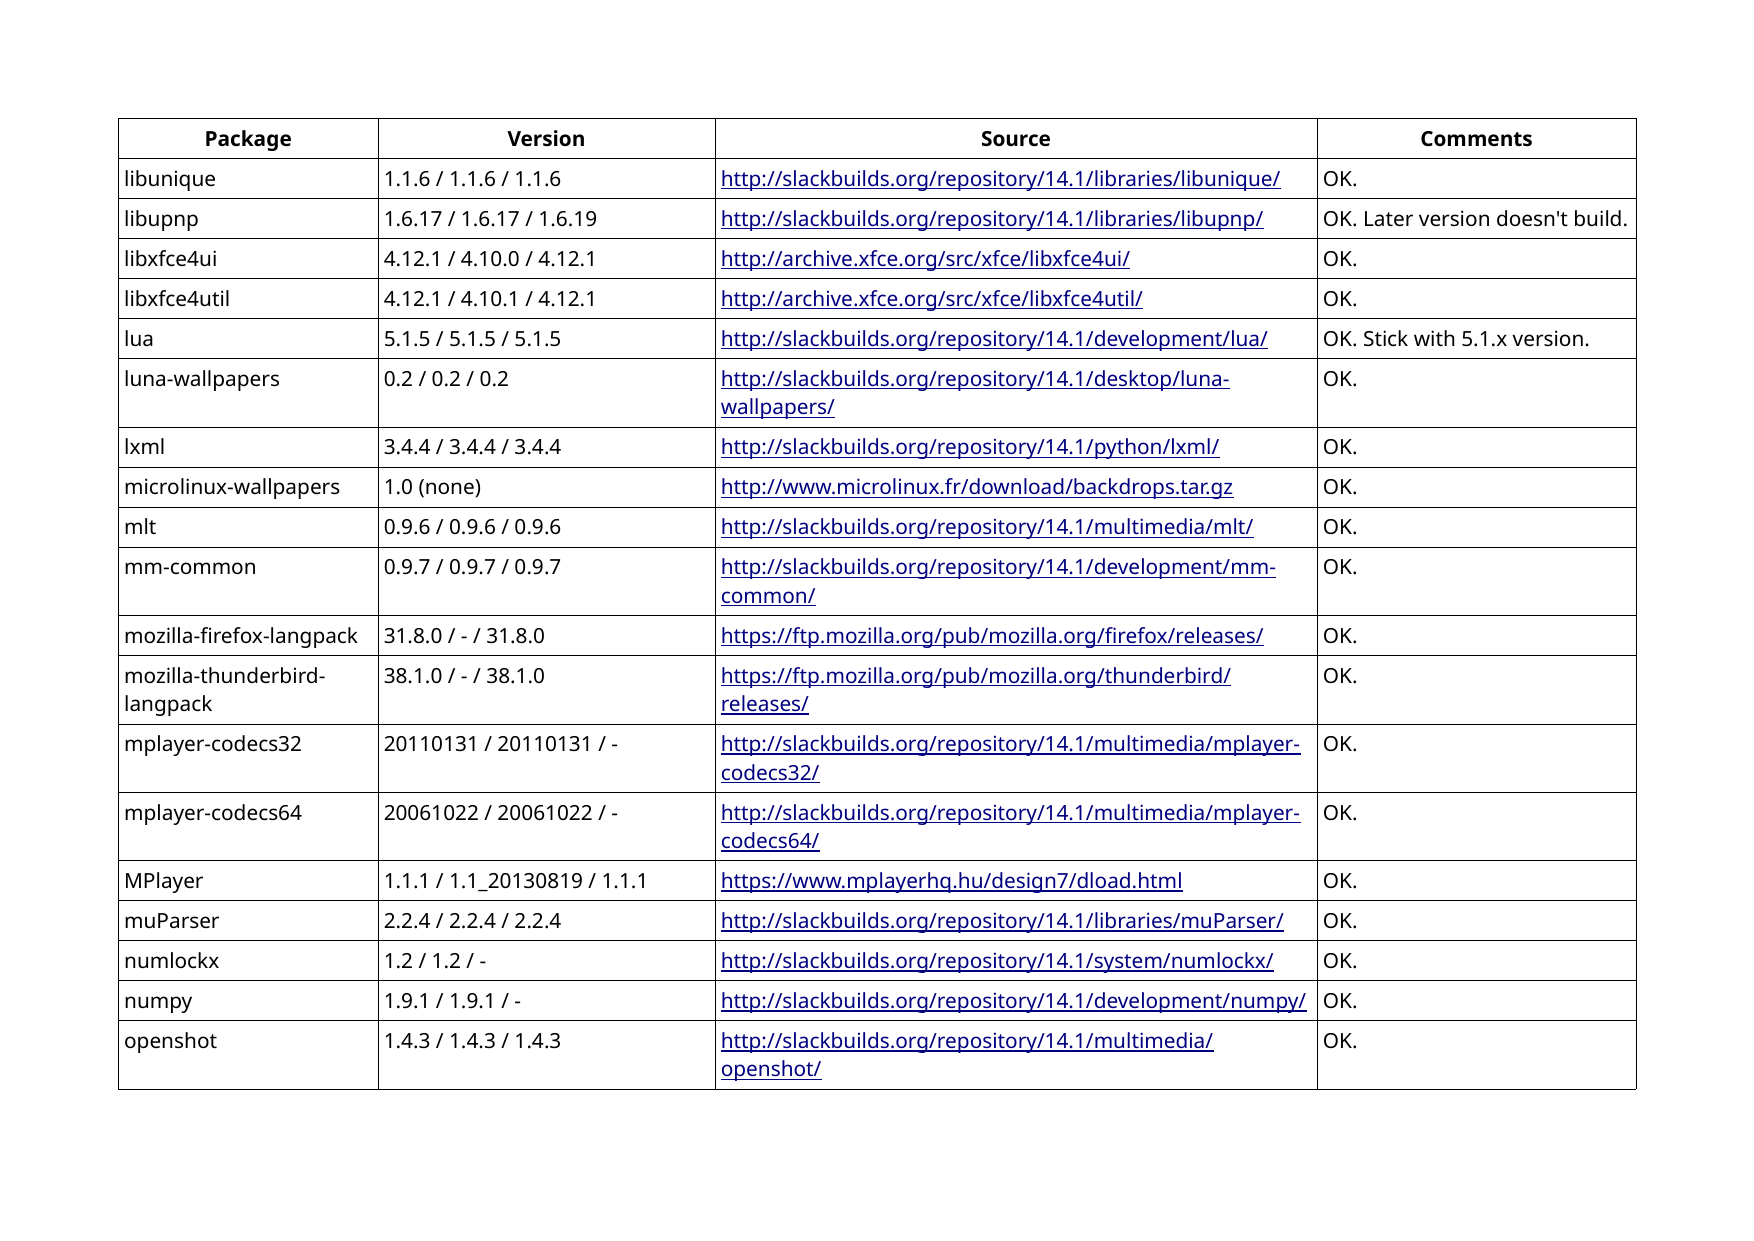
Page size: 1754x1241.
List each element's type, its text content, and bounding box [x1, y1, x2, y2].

table_cell http://slackbuilds.org/repository/14.1/libraries/libupnp/ [716, 199, 1317, 238]
table_cell libxfce4ui [119, 239, 378, 278]
table_cell http://www.microlinux.fr/download/backdrops.tar.gz [716, 468, 1317, 507]
table_cell http://archive.xfce.org/src/xfce/libxfce4util/ [716, 279, 1317, 318]
table_cell http://slackbuilds.org/repository/14.1/multimedia/openshot/ [716, 1021, 1317, 1089]
table_cell http://slackbuilds.org/repository/14.1/desktop/luna-wallpapers/ [716, 359, 1317, 427]
table_cell mm-common [119, 548, 378, 615]
table_cell 3.4.4 / 3.4.4 / 3.4.4 [379, 428, 715, 467]
table_cell OK. [1318, 359, 1636, 427]
table_cell 5.1.5 / 5.1.5 / 5.1.5 [379, 319, 715, 358]
table_cell http://slackbuilds.org/repository/14.1/python/lxml/ [716, 428, 1317, 467]
table_cell 0.2 / 0.2 / 0.2 [379, 359, 715, 427]
table_cell luna-wallpapers [119, 359, 378, 427]
table_cell libxfce4util [119, 279, 378, 318]
table_cell 4.12.1 / 4.10.1 / 4.12.1 [379, 279, 715, 318]
table_cell OK. [1318, 428, 1636, 467]
table_cell numlockx [119, 941, 378, 980]
table_cell OK. [1318, 468, 1636, 507]
table_cell mozilla-thunderbird-langpack [119, 656, 378, 723]
table_cell http://slackbuilds.org/repository/14.1/system/numlockx/ [716, 941, 1317, 980]
table_cell OK. [1318, 656, 1636, 723]
table_cell 1.1.6 / 1.1.6 / 1.1.6 [379, 159, 715, 198]
table_cell muParser [119, 901, 378, 940]
table_cell 4.12.1 / 4.10.0 / 4.12.1 [379, 239, 715, 278]
table_cell http://archive.xfce.org/src/xfce/libxfce4ui/ [716, 239, 1317, 278]
table_cell mplayer-codecs32 [119, 725, 378, 792]
table_header Package [119, 119, 378, 158]
table_cell 1.1.1 / 1.1_20130819 / 1.1.1 [379, 861, 715, 900]
table_cell 1.4.3 / 1.4.3 / 1.4.3 [379, 1021, 715, 1089]
table_header Version [379, 119, 715, 158]
table_cell OK. [1318, 548, 1636, 615]
table_cell http://slackbuilds.org/repository/14.1/libraries/libunique/ [716, 159, 1317, 198]
table_cell libupnp [119, 199, 378, 238]
table_cell http://slackbuilds.org/repository/14.1/multimedia/mlt/ [716, 508, 1317, 547]
table_cell http://slackbuilds.org/repository/14.1/development/mm-common/ [716, 548, 1317, 615]
table_cell libunique [119, 159, 378, 198]
table_cell 20110131 / 20110131 / - [379, 725, 715, 792]
table_cell OK. [1318, 508, 1636, 547]
table_cell 1.2 / 1.2 / - [379, 941, 715, 980]
table_cell OK. [1318, 861, 1636, 900]
table_cell OK. [1318, 616, 1636, 655]
table_cell http://slackbuilds.org/repository/14.1/development/numpy/ [716, 981, 1317, 1020]
table_cell 38.1.0 / - / 38.1.0 [379, 656, 715, 723]
table_cell lxml [119, 428, 378, 467]
table_cell mozilla-firefox-langpack [119, 616, 378, 655]
table_cell OK. [1318, 1021, 1636, 1089]
table_cell OK. [1318, 725, 1636, 792]
table_cell http://slackbuilds.org/repository/14.1/multimedia/mplayer-codecs32/ [716, 725, 1317, 792]
table_cell 2.2.4 / 2.2.4 / 2.2.4 [379, 901, 715, 940]
table_cell lua [119, 319, 378, 358]
table_cell mlt [119, 508, 378, 547]
table_cell 0.9.7 / 0.9.7 / 0.9.7 [379, 548, 715, 615]
table_cell OK. Later version doesn't build. [1318, 199, 1636, 238]
table_cell OK. Stick with 5.1.x version. [1318, 319, 1636, 358]
table_cell https://ftp.mozilla.org/pub/mozilla.org/firefox/releases/ [716, 616, 1317, 655]
table_cell 1.6.17 / 1.6.17 / 1.6.19 [379, 199, 715, 238]
table_cell openshot [119, 1021, 378, 1089]
table_cell OK. [1318, 981, 1636, 1020]
table_cell http://slackbuilds.org/repository/14.1/development/lua/ [716, 319, 1317, 358]
table_cell https://ftp.mozilla.org/pub/mozilla.org/thunderbird/releases/ [716, 656, 1317, 723]
table_cell OK. [1318, 239, 1636, 278]
table_header Source [716, 119, 1317, 158]
table_cell 1.0 (none) [379, 468, 715, 507]
table_cell mplayer-codecs64 [119, 793, 378, 860]
table_cell numpy [119, 981, 378, 1020]
table_cell http://slackbuilds.org/repository/14.1/libraries/muParser/ [716, 901, 1317, 940]
table_cell OK. [1318, 793, 1636, 860]
table_cell 20061022 / 20061022 / - [379, 793, 715, 860]
table_header Comments [1318, 119, 1636, 158]
table_cell OK. [1318, 159, 1636, 198]
table_cell http://slackbuilds.org/repository/14.1/multimedia/mplayer-codecs64/ [716, 793, 1317, 860]
table_cell 0.9.6 / 0.9.6 / 0.9.6 [379, 508, 715, 547]
table_cell MPlayer [119, 861, 378, 900]
table_cell OK. [1318, 941, 1636, 980]
table_cell https://www.mplayerhq.hu/design7/dload.html [716, 861, 1317, 900]
table_cell 1.9.1 / 1.9.1 / - [379, 981, 715, 1020]
table_cell OK. [1318, 279, 1636, 318]
table_cell 31.8.0 / - / 31.8.0 [379, 616, 715, 655]
table_cell microlinux-wallpapers [119, 468, 378, 507]
table_cell OK. [1318, 901, 1636, 940]
